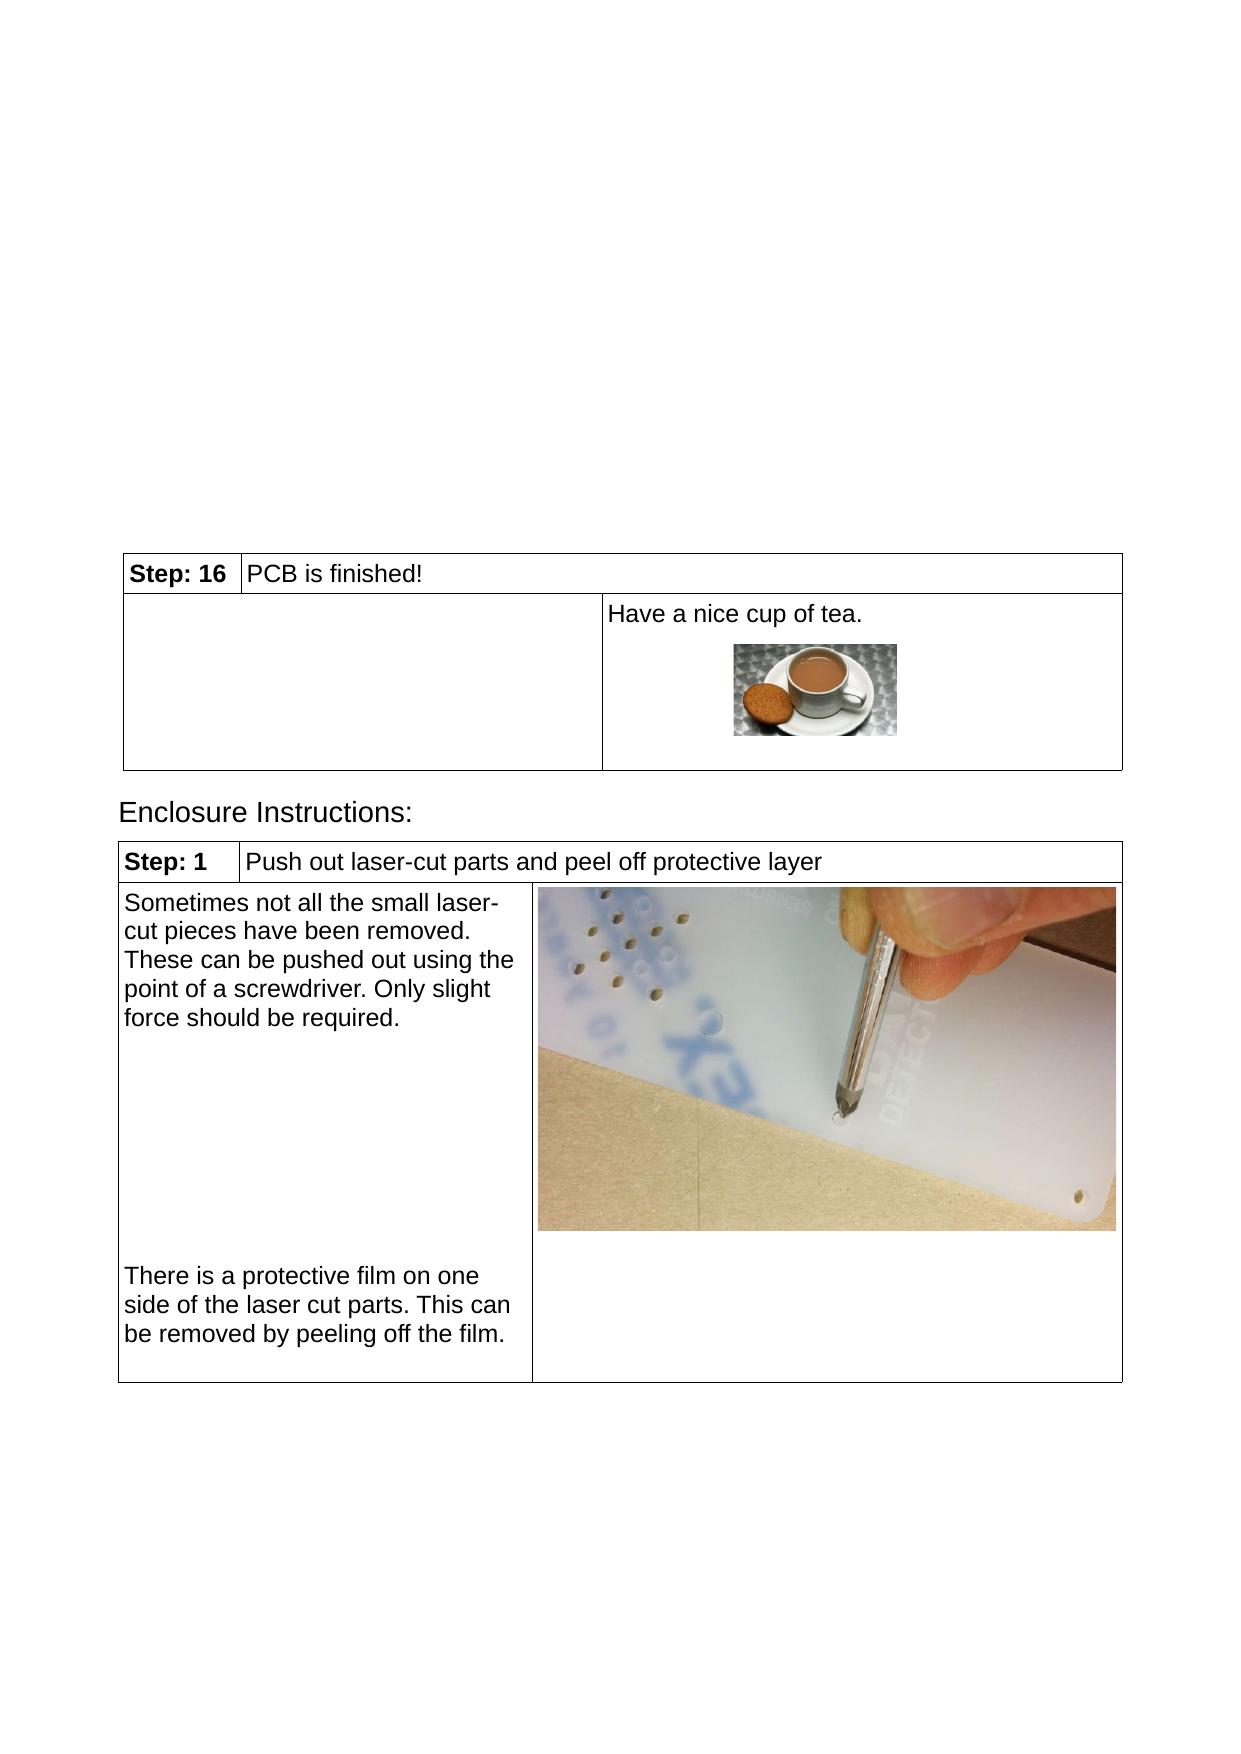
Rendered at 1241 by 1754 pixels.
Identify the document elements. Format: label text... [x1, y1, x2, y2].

table_cell Have a nice cup of tea. [603, 594, 1122, 770]
table_header Step: 16 [124, 554, 241, 593]
table_header Push out laser-cut parts and peel off protective layer [240, 842, 1122, 882]
table_cell Sometimes not all the small laser-cut pieces have been removed. These can be pushed out using the point of a screwdriver. Only slight force should be required. There is a protective film on one side of the laser cut parts. This can be removed by peeling off the film. [119, 883, 532, 1382]
picture [733, 644, 897, 736]
table_cell [533, 888, 1122, 1382]
table_header Step: 1 [119, 842, 239, 882]
subtitle Enclosure Instructions: [118, 795, 1122, 829]
table_cell [124, 594, 602, 770]
table_header PCB is finished! [242, 554, 1122, 593]
table_cell [533, 883, 1122, 887]
picture [537, 887, 1117, 1231]
